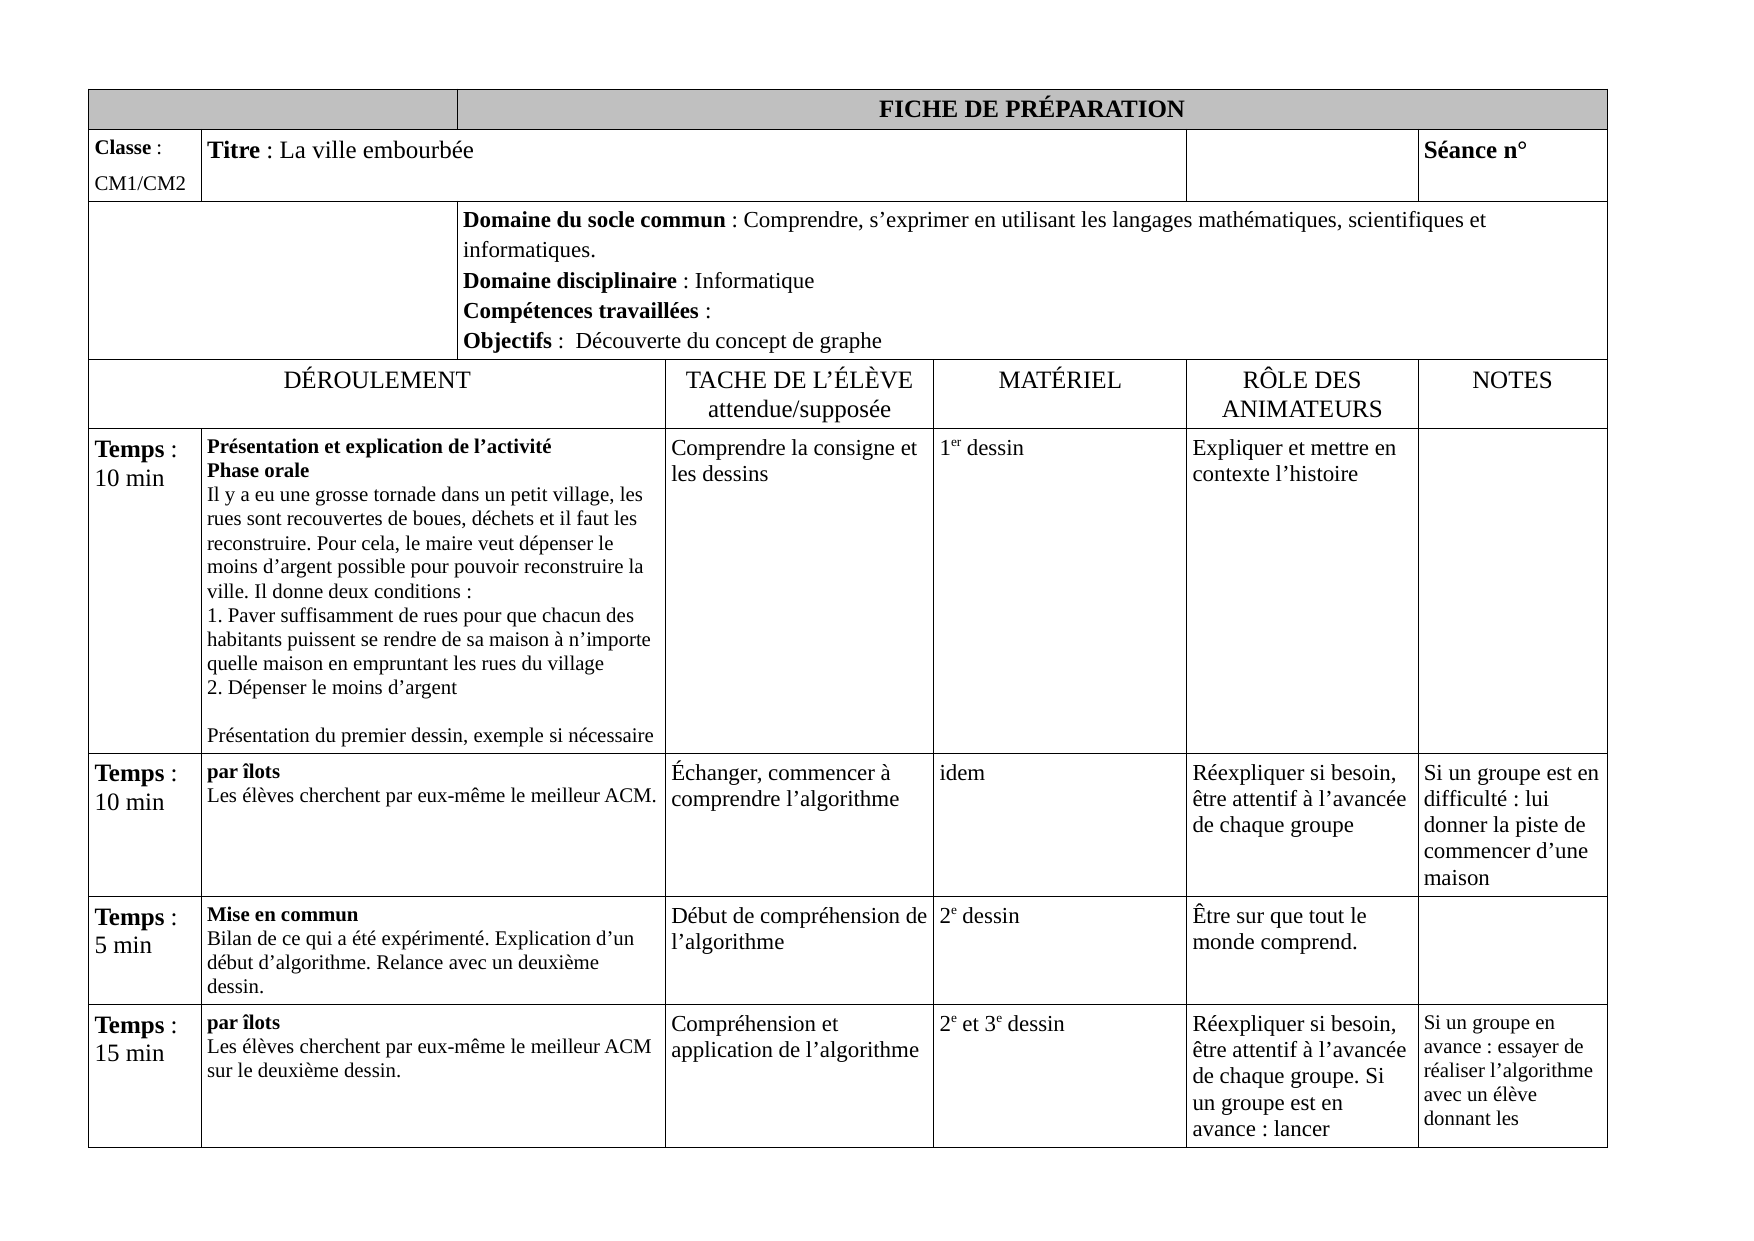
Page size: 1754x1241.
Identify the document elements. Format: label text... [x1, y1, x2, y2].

table_cell Temps : 10 min [89, 754, 201, 896]
table_cell Être sur que tout le monde comprend. [1187, 897, 1418, 1004]
table_cell Temps : 15 min [89, 1005, 201, 1147]
table_cell Mise en commun Bilan de ce qui a été expérimenté. Explication d’un début d’algorithme. Relance avec un deuxième dessin. [202, 897, 665, 1004]
table_cell [89, 202, 457, 359]
table_cell RÔLE DES ANIMATEURS [1187, 360, 1418, 428]
table_cell [1419, 897, 1607, 1004]
table_cell 1er dessin [934, 429, 1186, 753]
table_cell DÉROULEMENT [89, 360, 665, 428]
table_cell 2e et 3e dessin [934, 1005, 1186, 1147]
table_cell Titre : La ville embourbée [202, 130, 1186, 201]
table_cell Comprendre la consigne et les dessins [666, 429, 933, 753]
table_cell Domaine du socle commun : Comprendre, s’exprimer en utilisant les langages mathématiques, scientifiques et informatiques. Domaine disciplinaire : Informatique Compétences travaillées : Objectifs : Découverte du concept de graphe [458, 202, 1607, 359]
table_cell Classe : CM1/CM2 [89, 130, 201, 201]
table_cell [1419, 429, 1607, 753]
table_cell par îlots Les élèves cherchent par eux-même le meilleur ACM sur le deuxième dessin. [202, 1005, 665, 1147]
table_cell Échanger, commencer à comprendre l’algorithme [666, 754, 933, 896]
table_cell Réexpliquer si besoin, être attentif à l’avancée de chaque groupe. Si un groupe est en avance : lancer [1187, 1005, 1418, 1147]
table_cell 2e dessin [934, 897, 1186, 1004]
table_cell [1187, 130, 1418, 201]
table_cell Si un groupe en avance : essayer de réaliser l’algorithme avec un élève donnant les [1419, 1005, 1607, 1147]
table_cell par îlots Les élèves cherchent par eux-même le meilleur ACM. [202, 754, 665, 896]
table_cell Début de compréhension de l’algorithme [666, 897, 933, 1004]
table_cell NOTES [1419, 360, 1607, 428]
table_cell Temps : 5 min [89, 897, 201, 1004]
table_header [89, 90, 457, 129]
table_cell Compréhension et application de l’algorithme [666, 1005, 933, 1147]
table_cell Expliquer et mettre en contexte l’histoire [1187, 429, 1418, 753]
table_cell TACHE DE L’ÉLÈVE attendue/supposée [666, 360, 933, 428]
table_cell MATÉRIEL [934, 360, 1186, 428]
table_cell Séance n° [1419, 130, 1607, 201]
table_cell Si un groupe est en difficulté : lui donner la piste de commencer d’une maison [1419, 754, 1607, 896]
table_cell Réexpliquer si besoin, être attentif à l’avancée de chaque groupe [1187, 754, 1418, 896]
table_cell idem [934, 754, 1186, 896]
table_cell Présentation et explication de l’activité Phase orale Il y a eu une grosse tornade dans un petit village, les rues sont recouvertes de boues, déchets et il faut les reconstruire. Pour cela, le maire veut dépenser le moins d’argent possible pour pouvoir reconstruire la ville. Il donne deux conditions : 1. Paver suffisamment de rues pour que chacun des habitants puissent se rendre de sa maison à n’importe quelle maison en empruntant les rues du village 2. Dépenser le moins d’argent Présentation du premier dessin, exemple si nécessaire [202, 429, 665, 753]
table_header FICHE DE PRÉPARATION [458, 90, 1607, 129]
table_cell Temps : 10 min [89, 429, 201, 753]
